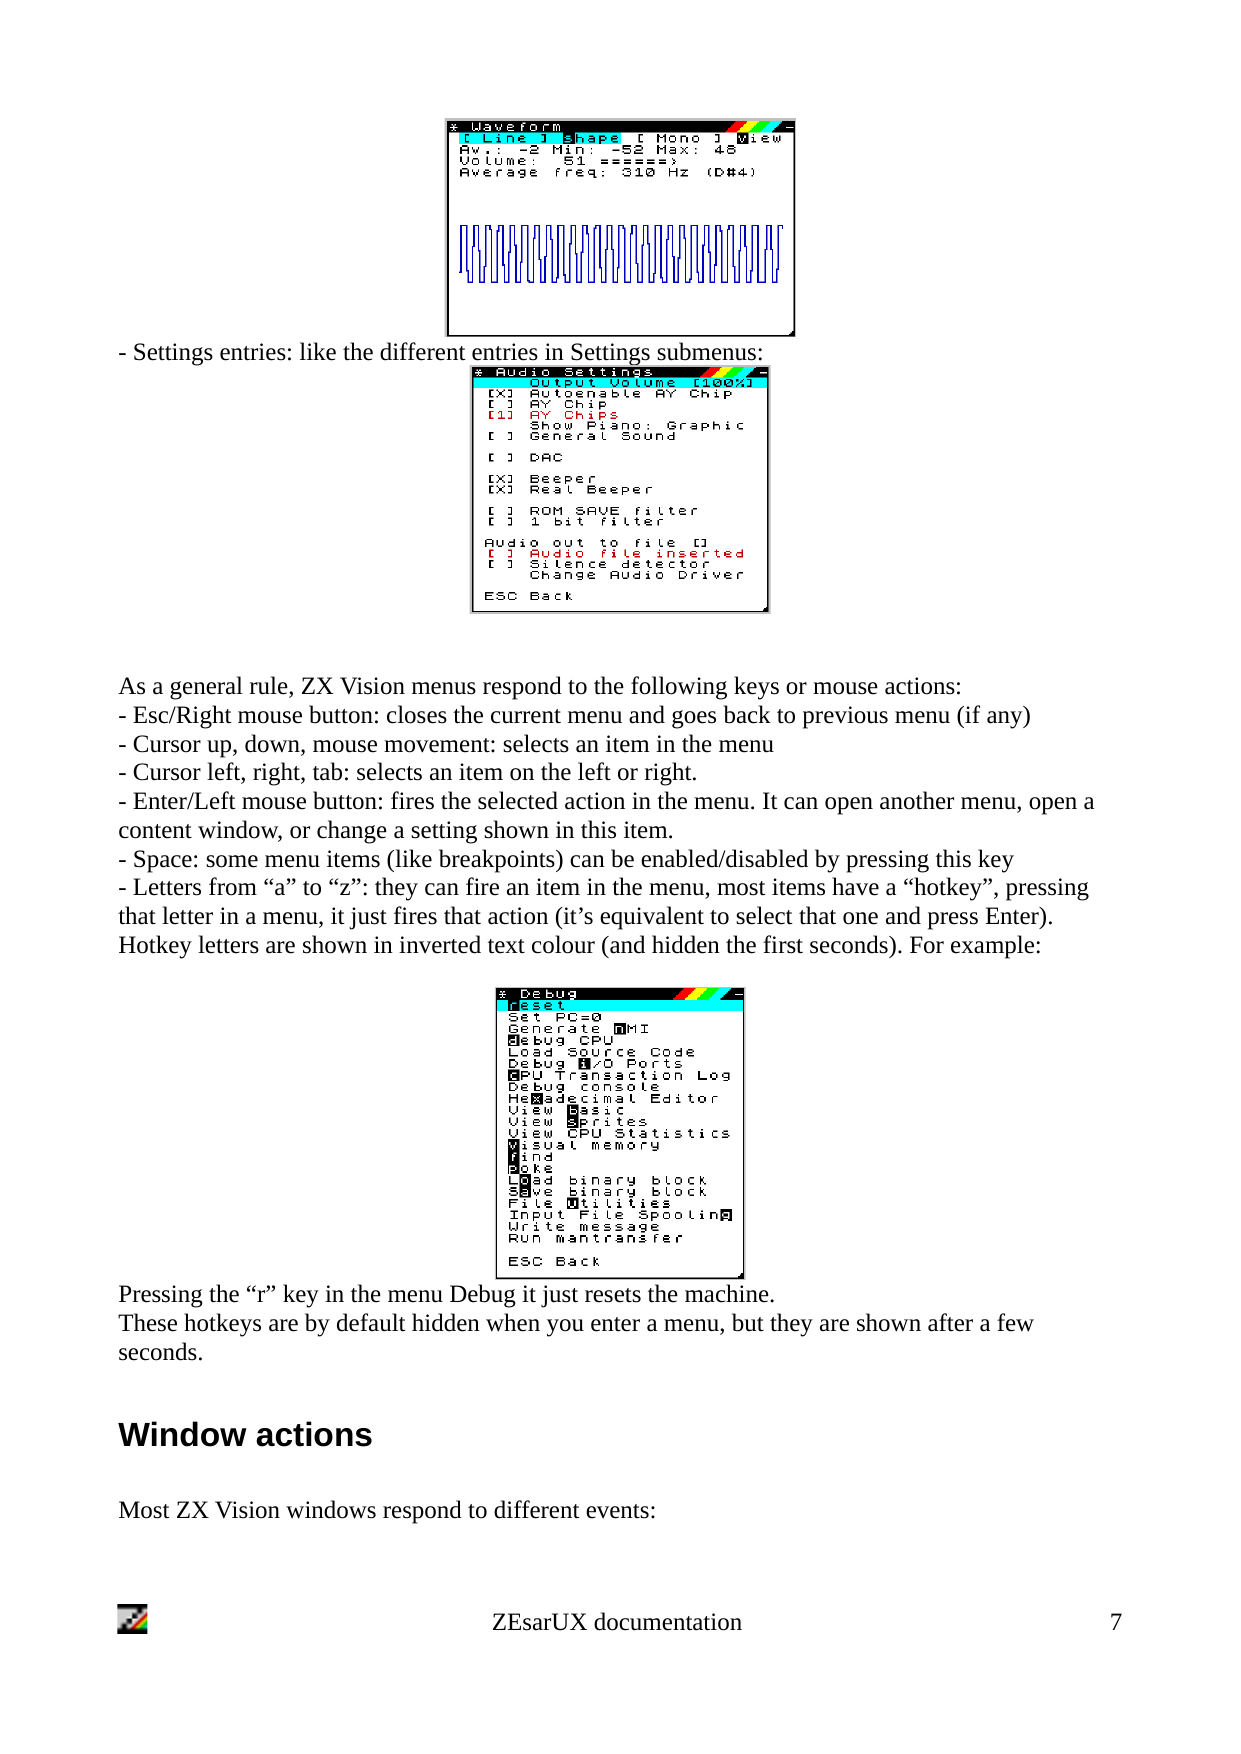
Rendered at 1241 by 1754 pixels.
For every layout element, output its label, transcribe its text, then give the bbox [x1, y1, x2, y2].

picture [494, 987, 746, 1280]
text Pressing the “r” key in the menu Debug it just resets the machine. [118, 987, 1122, 1308]
text - Space: some menu items (like breakpoints) can be enabled/disabled by pressing this key [118, 844, 1122, 872]
picture [469, 365, 771, 614]
text Most ZX Vision windows respond to different events: [118, 1495, 1122, 1524]
text - Settings entries: like the different entries in Settings submenus: [118, 118, 1122, 366]
text - Cursor up, down, mouse movement: selects an item in the menu [118, 729, 1122, 757]
subtitle Window actions [118, 1415, 1122, 1454]
text These hotkeys are by default hidden when you enter a menu, but they are shown after a few seconds. [118, 1308, 1122, 1366]
picture [117, 1604, 148, 1634]
picture [444, 118, 796, 337]
text As a general rule, ZX Vision menus respond to the following keys or mouse actions: [118, 671, 1122, 700]
text - Letters from “a” to “z”: they can fire an item in the menu, most items have a “hotkey”, pressing that letter in a menu, it just fires that action (it’s equivalent to select that one and press Enter). Hotkey letters are shown in inverted text colour (and hidden the first seconds). For example: [118, 872, 1122, 959]
text - Enter/Left mouse button: fires the selected action in the menu. It can open another menu, open a content window, or change a setting shown in this item. [118, 786, 1122, 844]
text - Cursor left, right, tab: selects an item on the left or right. [118, 757, 1122, 786]
text - Esc/Right mouse button: closes the current menu and goes back to previous menu (if any) [118, 700, 1122, 729]
